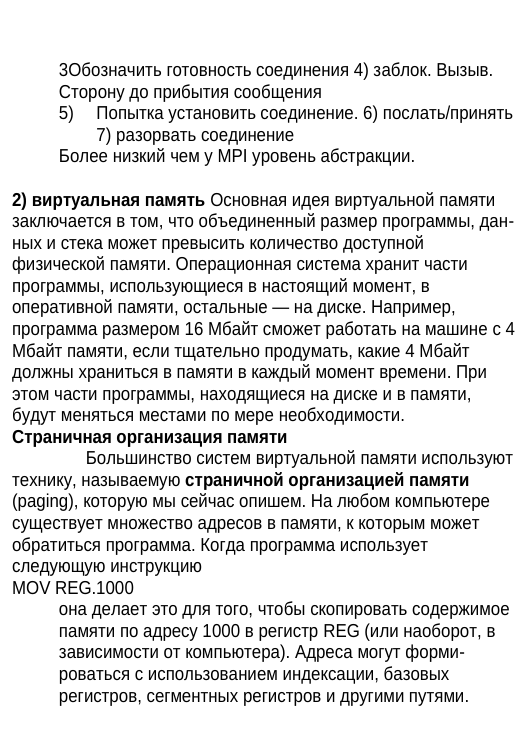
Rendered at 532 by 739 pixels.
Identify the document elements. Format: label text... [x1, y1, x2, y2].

text 2) виртуальная память Основная идея виртуальной памяти заключается в том, что объединенный размер программы, дан­ных и стека может превысить количество доступной физической памяти. Опера­ционная система хранит части программы, использующиеся в настоящий момент, в оперативной памяти, остальные — на диске. Например, программа размером 16 Мбайт сможет работать на машине с 4 Мбайт памяти, если тщательно проду­мать, какие 4 Мбайт должны храниться в памяти в каждый момент времени. При этом части программы, находящиеся на диске и в памяти, будут меняться местами по мере необходимости. [12, 188, 520, 426]
list Попытка установить соединение. 6) послать/принять 7) разорвать соединение [59, 102, 520, 145]
text Более низкий чем у MPI уровень абстракции. [59, 145, 520, 167]
text Большинство систем виртуальной памяти используют технику, называемую стра­ничной организацией памяти (paging), которую мы сейчас опишем. На любом ком­пьютере существует множество адресов в памяти, к которым может обратиться программа. Когда программа использует следующую инструкцию [12, 447, 520, 577]
text MOV REG.1000 [12, 577, 520, 598]
text она делает это для того, чтобы скопировать содержимое памяти по адресу 1000 в регистр REG (или наоборот, в зависимости от компьютера). Адреса могут форми­роваться с использованием индексации, базовых регистров, сегментных регистров и другими путями. [59, 598, 520, 706]
text Страничная организация памяти [12, 426, 520, 447]
text 3Обозначить готовность соединения 4) заблок. Вызыв. Сторону до прибытия сообщения [59, 59, 520, 102]
